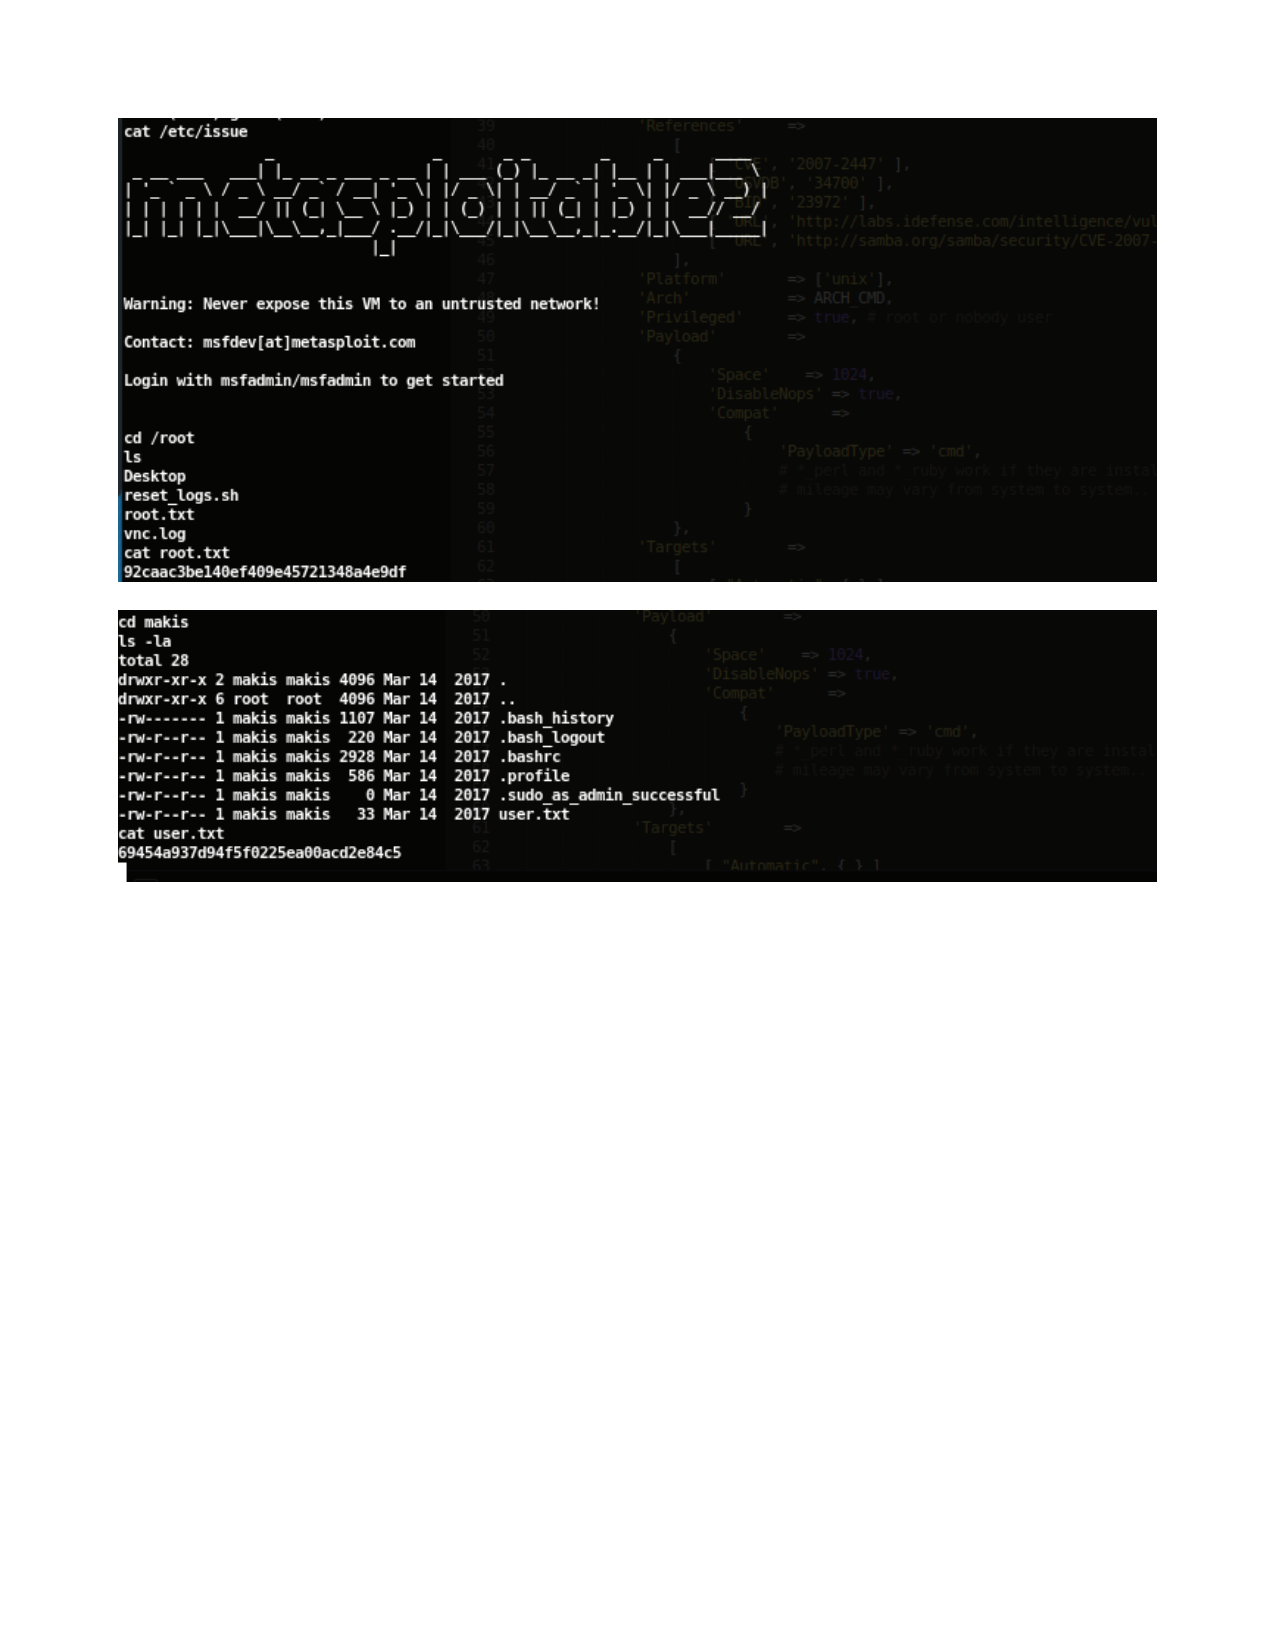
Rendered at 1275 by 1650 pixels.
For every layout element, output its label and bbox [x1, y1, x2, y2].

picture [118, 610, 1157, 882]
picture [118, 118, 1157, 582]
